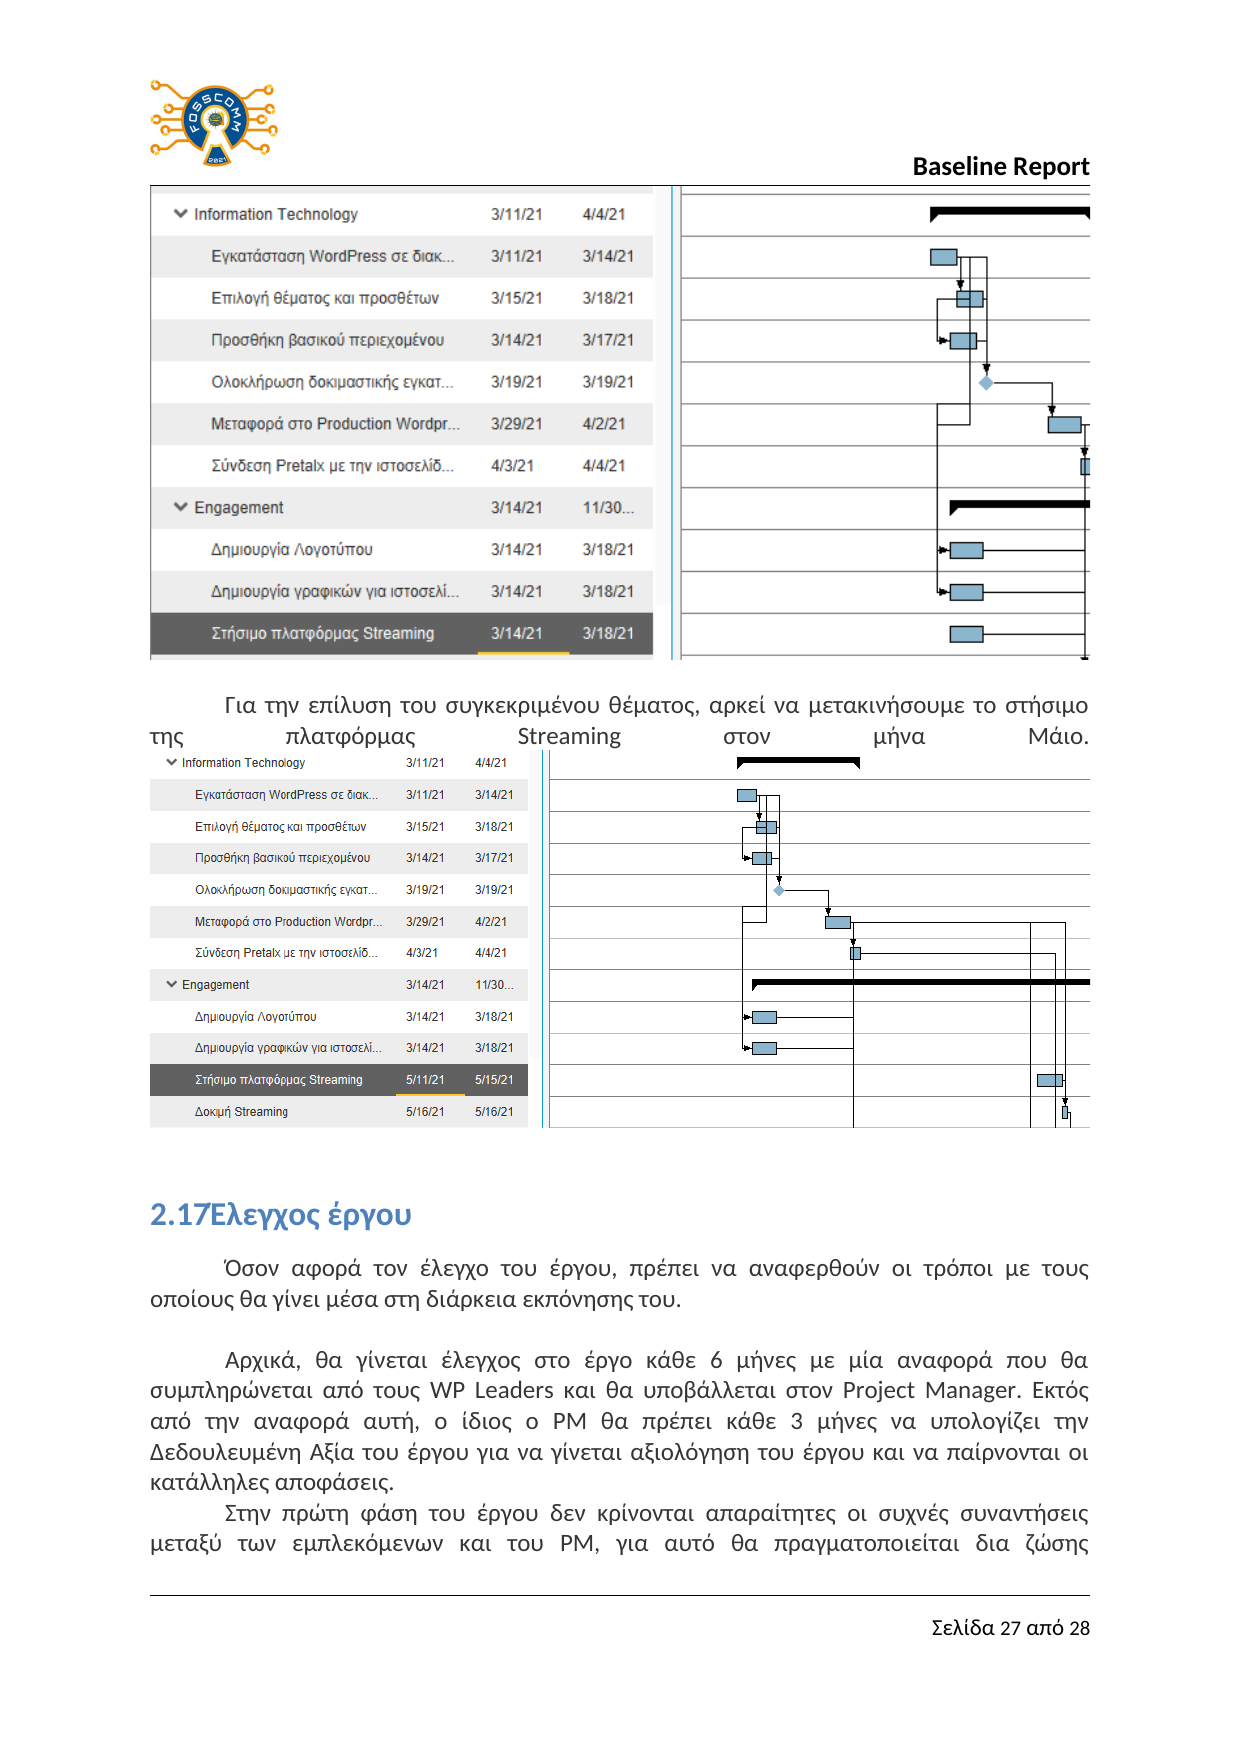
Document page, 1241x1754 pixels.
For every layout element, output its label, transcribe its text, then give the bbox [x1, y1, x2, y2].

text Αρχικά, θα γίνεται έλεγχος στο έργο κάθε 6 μήνες με μία αναφορά που θα συμπληρώνεται από τους WP Leaders και θα υποβάλλεται στον Project Manager. Εκτός από την αναφορά αυτή, ο ίδιος ο PM θα πρέπει κάθε 3 μήνες να υπολογίζει την Δεδουλευμένη Αξία του έργου για να γίνεται αξιολόγηση του έργου και να παίρνονται οι κατάλληλες αποφάσεις. [150, 1344, 1090, 1497]
subtitle Έλεγχος έργου [150, 1193, 1090, 1234]
text Στην πρώτη φάση του έργου δεν κρίνονται απαραίτητες οι συχνές συναντήσεις μεταξύ των εμπλεκόμενων και του PM, για αυτό θα πραγματοποιείται δια ζώσης [150, 1497, 1090, 1558]
picture [150, 750, 541, 1128]
picture [544, 750, 1091, 1128]
text Για την επίλυση του συγκεκριμένου θέματος, αρκεί να μετακινήσουμε το στήσιμο της πλατφόρμας Streaming στον μήνα Μάιο. [150, 690, 1090, 750]
text [150, 1128, 1090, 1134]
picture [150, 186, 1091, 660]
text Όσον αφορά τον έλεγχο του έργου, πρέπει να αναφερθούν οι τρόποι με τους οποίους θα γίνει μέσα στη διάρκεια εκπόνησης του. [150, 1253, 1090, 1314]
picture [150, 73, 278, 176]
